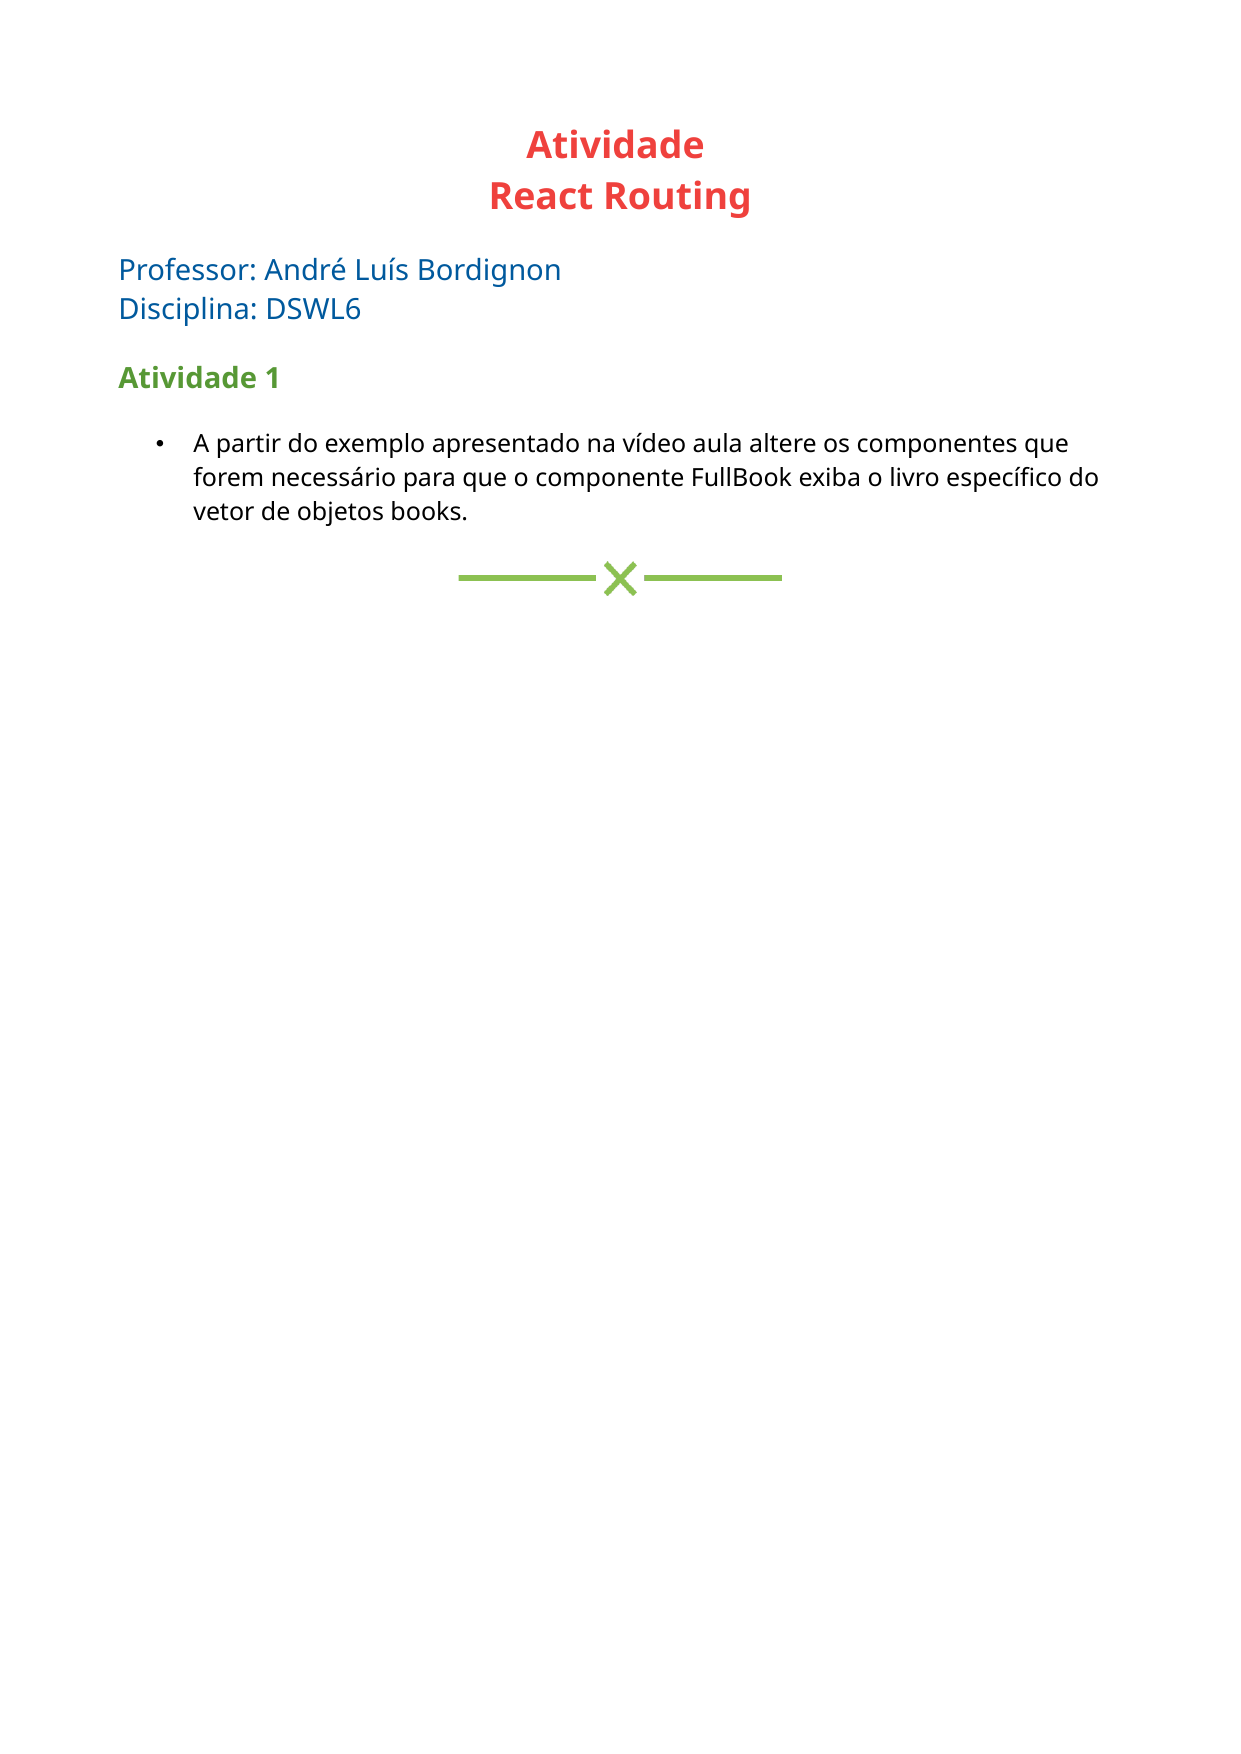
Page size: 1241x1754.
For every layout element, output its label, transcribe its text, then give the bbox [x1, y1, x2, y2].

picture [458, 561, 782, 596]
text React Routing [118, 169, 1122, 220]
text Atividade [118, 118, 1122, 169]
list A partir do exemplo apresentado na vídeo aula altere os componentes que forem necessário para que o componente FullBook exiba o livro específico do vetor de objetos books. [156, 426, 1122, 528]
text Professor: André Luís Bordignon [118, 249, 1122, 289]
text Disciplina: DSWL6 [118, 289, 1122, 328]
text Atividade 1 [118, 357, 1122, 397]
